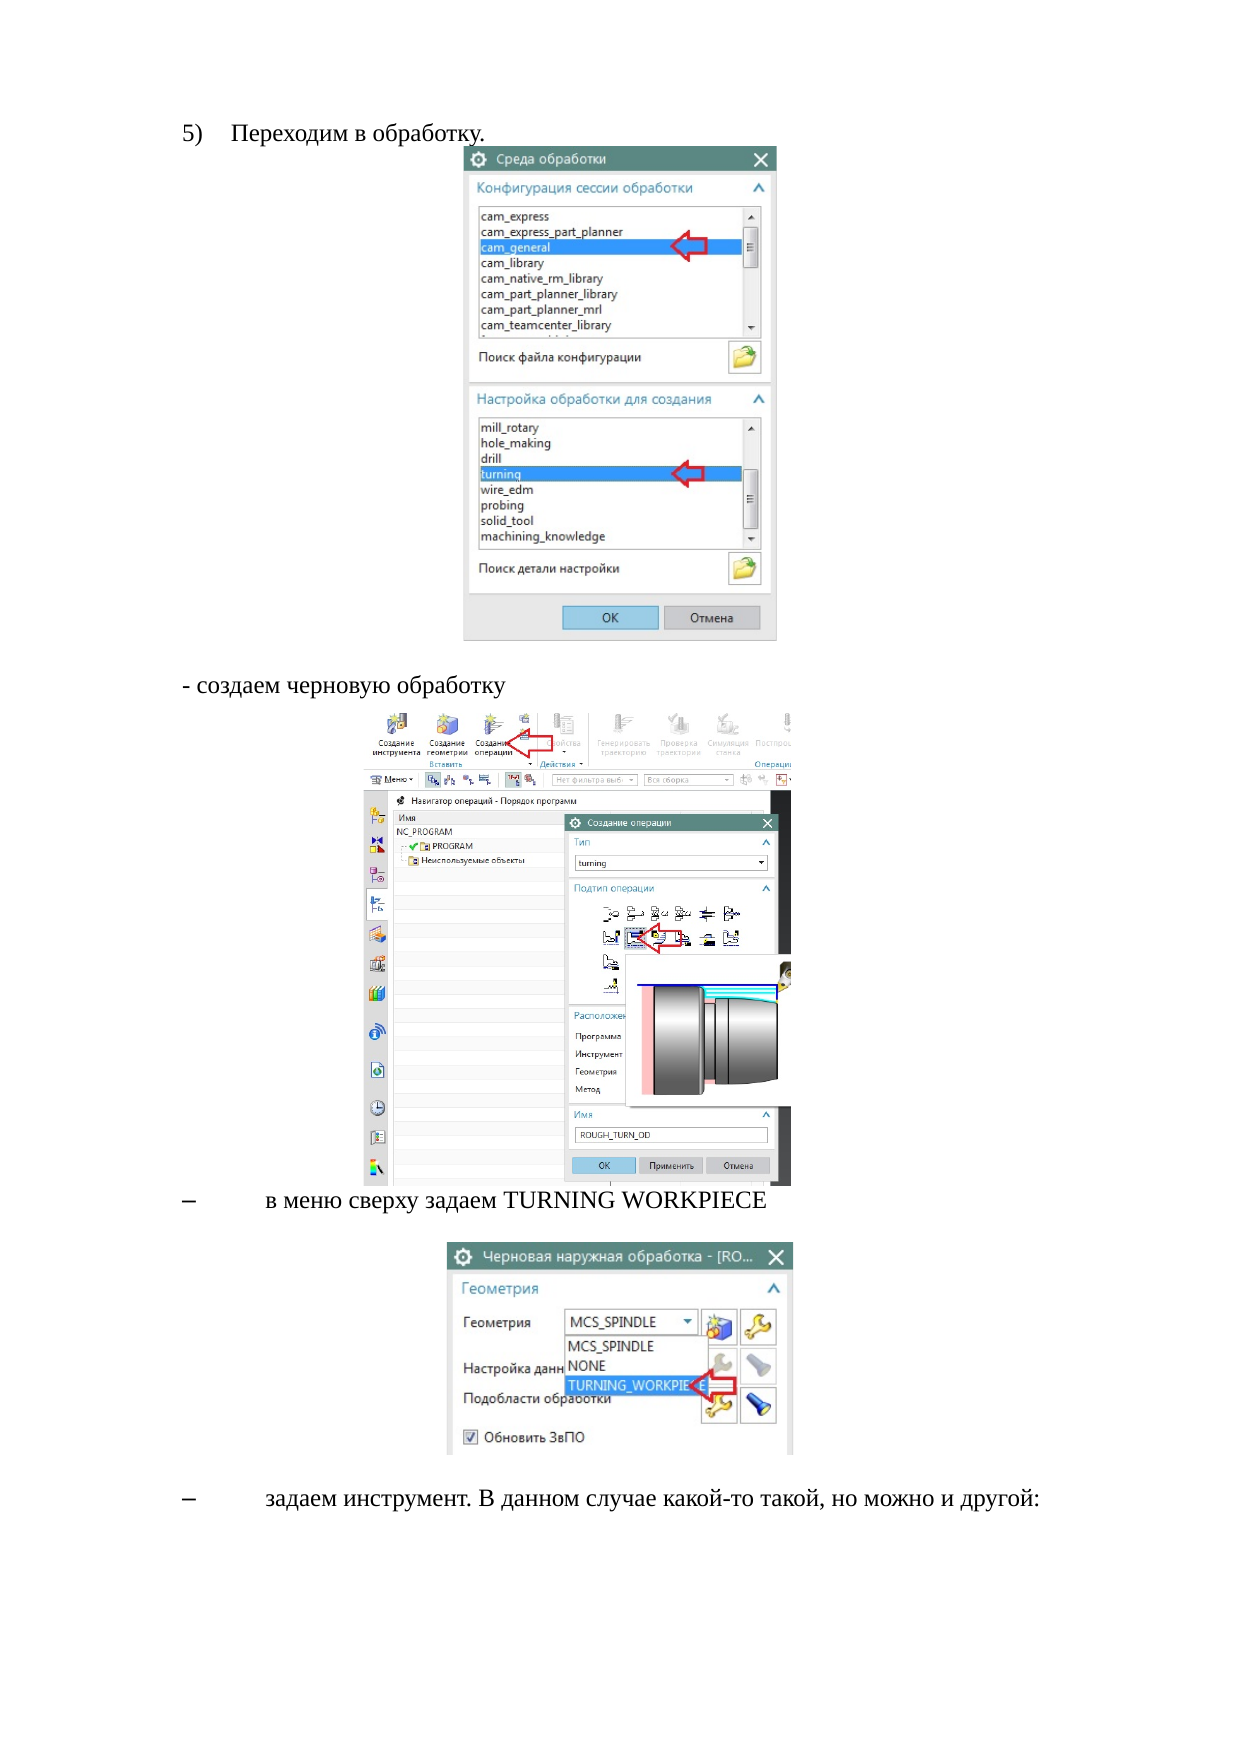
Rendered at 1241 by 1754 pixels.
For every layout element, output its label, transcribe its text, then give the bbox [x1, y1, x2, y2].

list Переходим в обработку. [118, 118, 1122, 147]
text - создаем черновую обработку [118, 670, 1122, 698]
list в меню сверху задаем TURNING WORKPIECE [118, 698, 1122, 1214]
picture [463, 146, 777, 641]
list задаем инструмент. В данном случае какой-то такой, но можно и другой: [118, 1483, 1122, 1512]
picture [363, 713, 791, 1186]
picture [446, 1242, 794, 1455]
